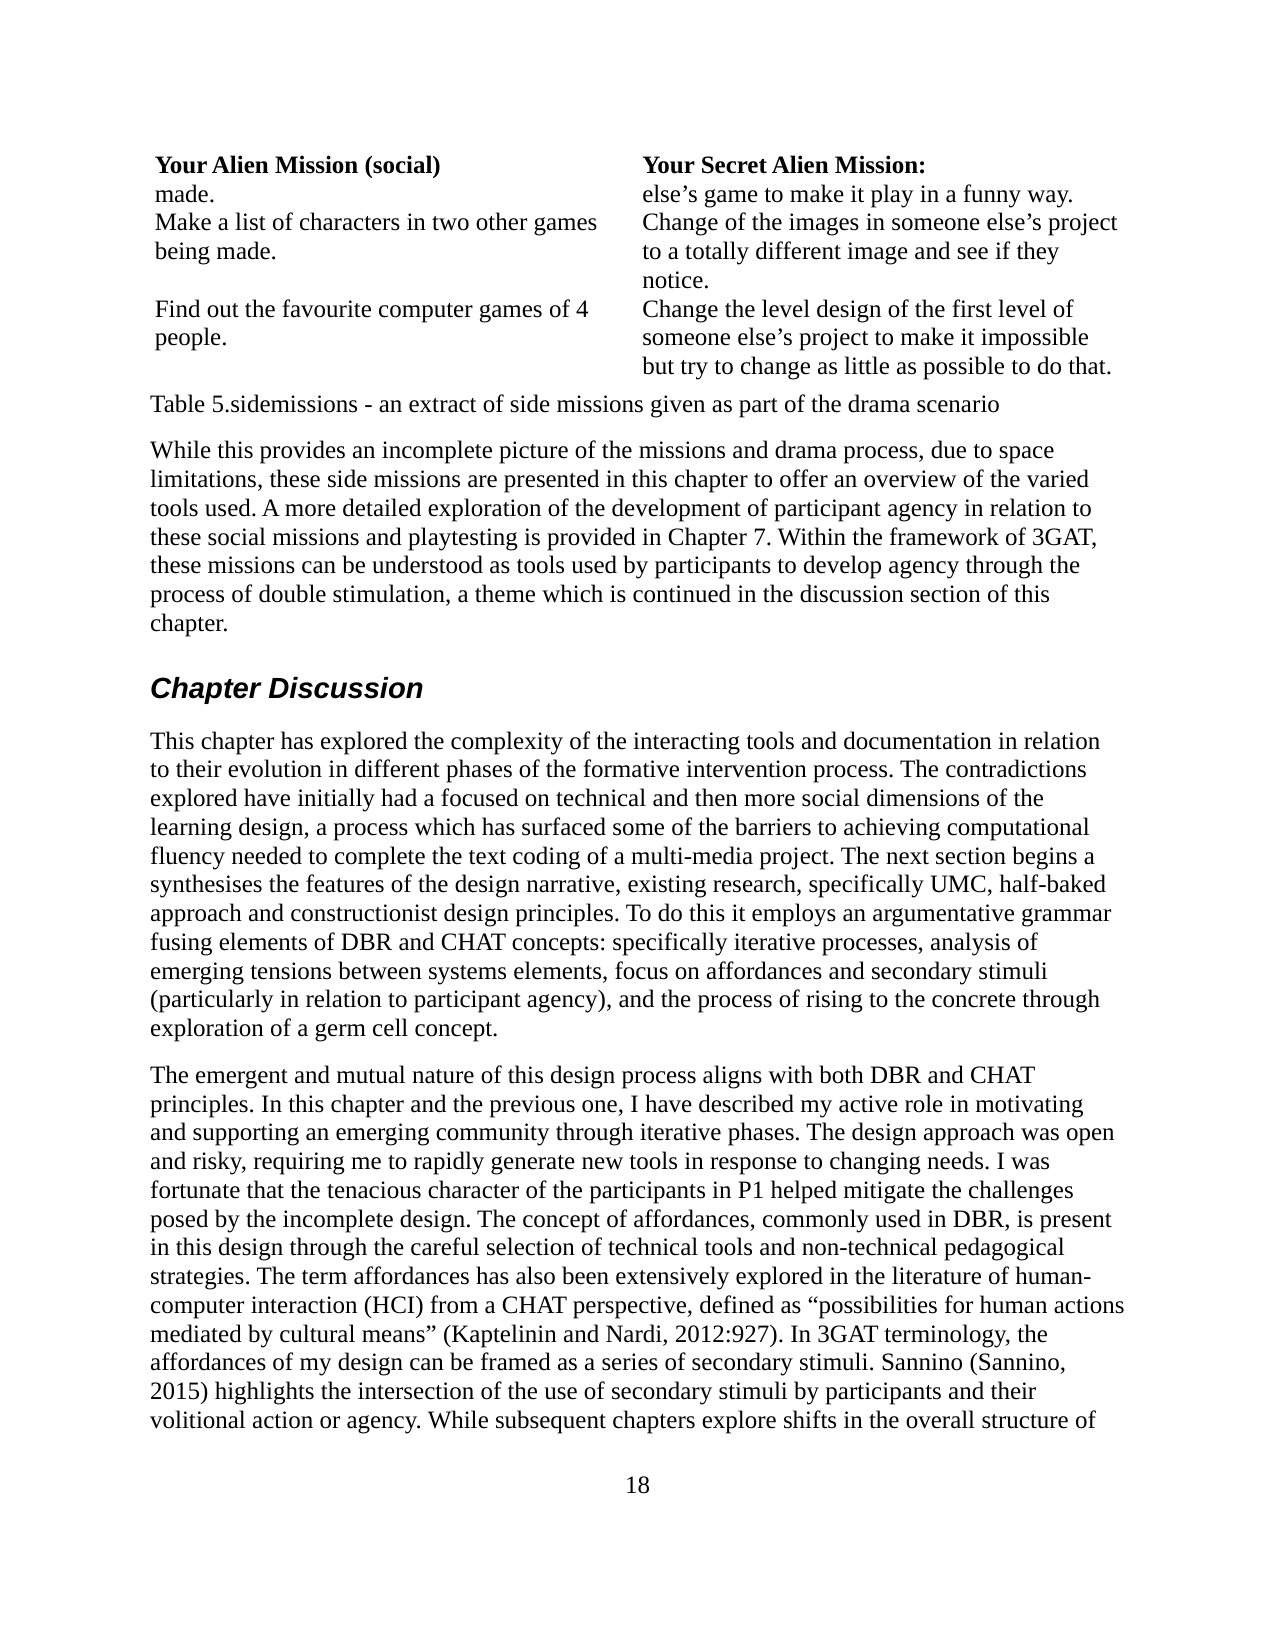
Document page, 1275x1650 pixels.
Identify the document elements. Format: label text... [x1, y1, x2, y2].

table_cell Change the level design of the first level of someone else’s project to make it impossible but try to change as little as possible to do that. [638, 294, 1125, 380]
text Table 5.sidemissions - an extract of side missions given as part of the drama scenario [150, 389, 1125, 418]
text This chapter has explored the complexity of the interacting tools and documentation in relation to their evolution in different phases of the formative intervention process. The contradictions explored have initially had a focused on technical and then more social dimensions of the learning design, a process which has surfaced some of the barriers to achieving computational fluency needed to complete the text coding of a multi-media project. The next section begins a synthesises the features of the design narrative, existing research, specifically UMC, half-baked approach and constructionist design principles. To do this it employs an argumentative grammar fusing elements of DBR and CHAT concepts: specifically iterative processes, analysis of emerging tensions between systems elements, focus on affordances and secondary stimuli (particularly in relation to participant agency), and the process of rising to the concrete through exploration of a germ cell concept. [150, 726, 1125, 1042]
table_header Your Secret Alien Mission: [638, 150, 1125, 179]
subtitle Chapter Discussion [150, 671, 1125, 704]
table_cell Change of the images in someone else’s project to a totally different image and see if they notice. [638, 208, 1125, 294]
text While this provides an incomplete picture of the missions and drama process, due to space limitations, these side missions are presented in this chapter to offer an overview of the varied tools used. A more detailed exploration of the development of participant agency in relation to these social missions and playtesting is provided in Chapter 7. Within the framework of 3GAT, these missions can be understood as tools used by participants to develop agency through the process of double stimulation, a theme which is continued in the discussion section of this chapter. [150, 436, 1125, 637]
table_cell made. [150, 179, 637, 207]
table_cell else’s game to make it play in a funny way. [638, 179, 1125, 207]
table_cell Make a list of characters in two other games being made. [150, 208, 637, 294]
text The emergent and mutual nature of this design process aligns with both DBR and CHAT principles. In this chapter and the previous one, I have described my active role in motivating and supporting an emerging community through iterative phases. The design approach was open and risky, requiring me to rapidly generate new tools in response to changing needs. I was fortunate that the tenacious character of the participants in P1 helped mitigate the challenges posed by the incomplete design. The concept of affordances, commonly used in DBR, is present in this design through the careful selection of technical tools and non-technical pedagogical strategies. The term affordances has also been extensively explored in the literature of human-computer interaction (HCI) from a CHAT perspective, defined as “possibilities for human actions mediated by cultural means” (Kaptelinin and Nardi, 2012:927). In 3GAT terminology, the affordances of my design can be framed as a series of secondary stimuli. Sannino (Sannino, 2015) highlights the intersection of the use of secondary stimuli by participants and their volitional action or agency. While subsequent chapters explore shifts in the overall structure of [150, 1060, 1125, 1434]
table_cell Find out the favourite computer games of 4 people. [150, 294, 637, 380]
table_header Your Alien Mission (social) [150, 150, 637, 179]
